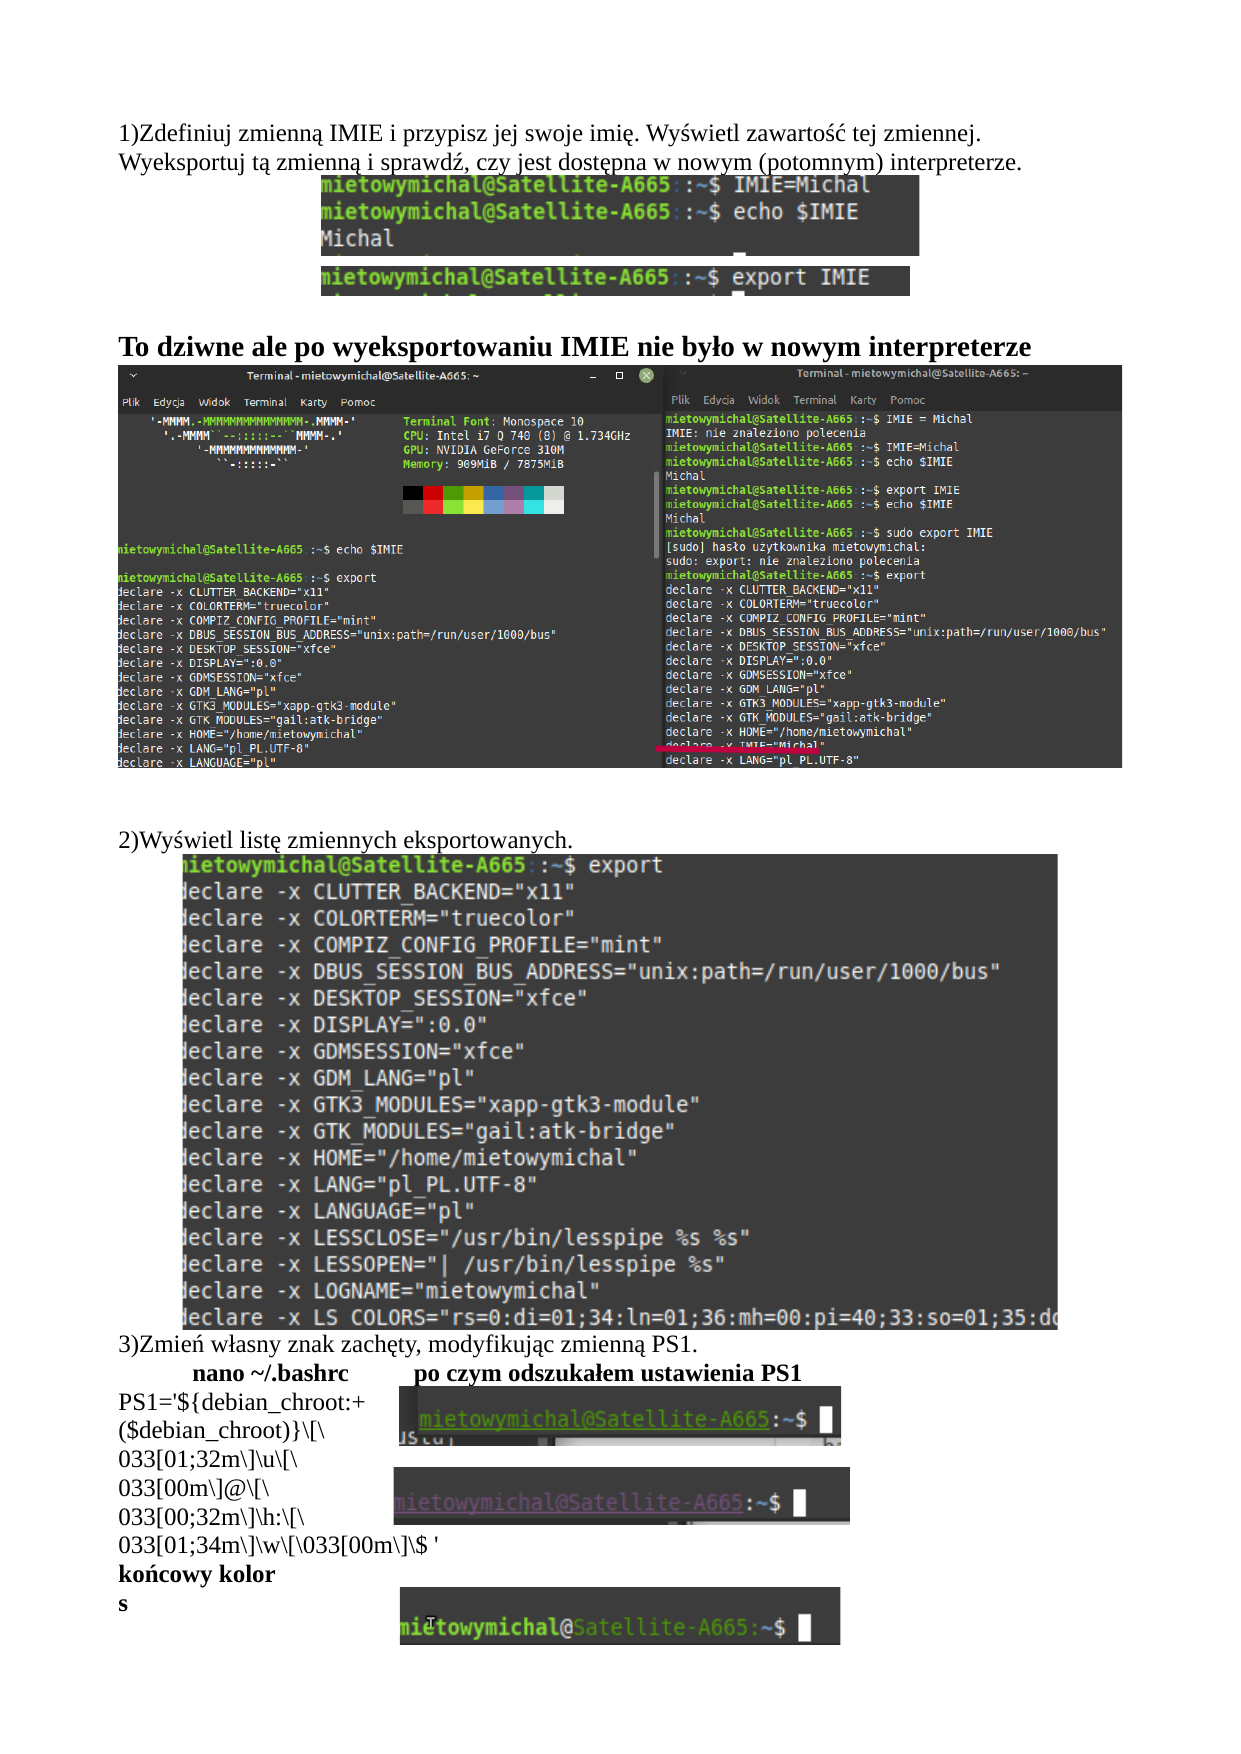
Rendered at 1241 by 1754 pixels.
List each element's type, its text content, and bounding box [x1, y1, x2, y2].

text To dziwne ale po wyeksportowaniu IMIE nie było w nowym interpreterze [118, 329, 1122, 362]
text [841, 1588, 1122, 1617]
text Wyeksportuj tą zmienną i sprawdź, czy jest dostępna w nowym (potomnym) interpreterze. [118, 147, 1122, 176]
text końcowy kolor [118, 1559, 1122, 1588]
text PS1='${debian_chroot:+($debian_chroot)}\[\033[01;32m\]\u\[\033[00m\]@\[\033[00;32m\]\h:\[\033[01;34m\]\w\[\033[00m\]\$ ' [118, 1387, 1122, 1559]
picture [399, 1386, 842, 1446]
text nano ~/.bashrc po czym odszukałem ustawienia PS1 [118, 1358, 1122, 1387]
text 3)Zmień własny znak zachęty, modyfikując zmienną PS1. [118, 854, 1122, 1358]
picture [321, 266, 910, 296]
picture [393, 1467, 850, 1525]
picture [182, 854, 1058, 1330]
picture [118, 365, 1123, 768]
text s [118, 1588, 399, 1617]
picture [399, 1587, 841, 1645]
picture [321, 175, 920, 256]
text 1)Zdefiniuj zmienną IMIE i przypisz jej swoje imię. Wyświetl zawartość tej zmiennej. [118, 118, 1122, 147]
text 2)Wyświetl listę zmiennych eksportowanych. [118, 825, 1122, 854]
